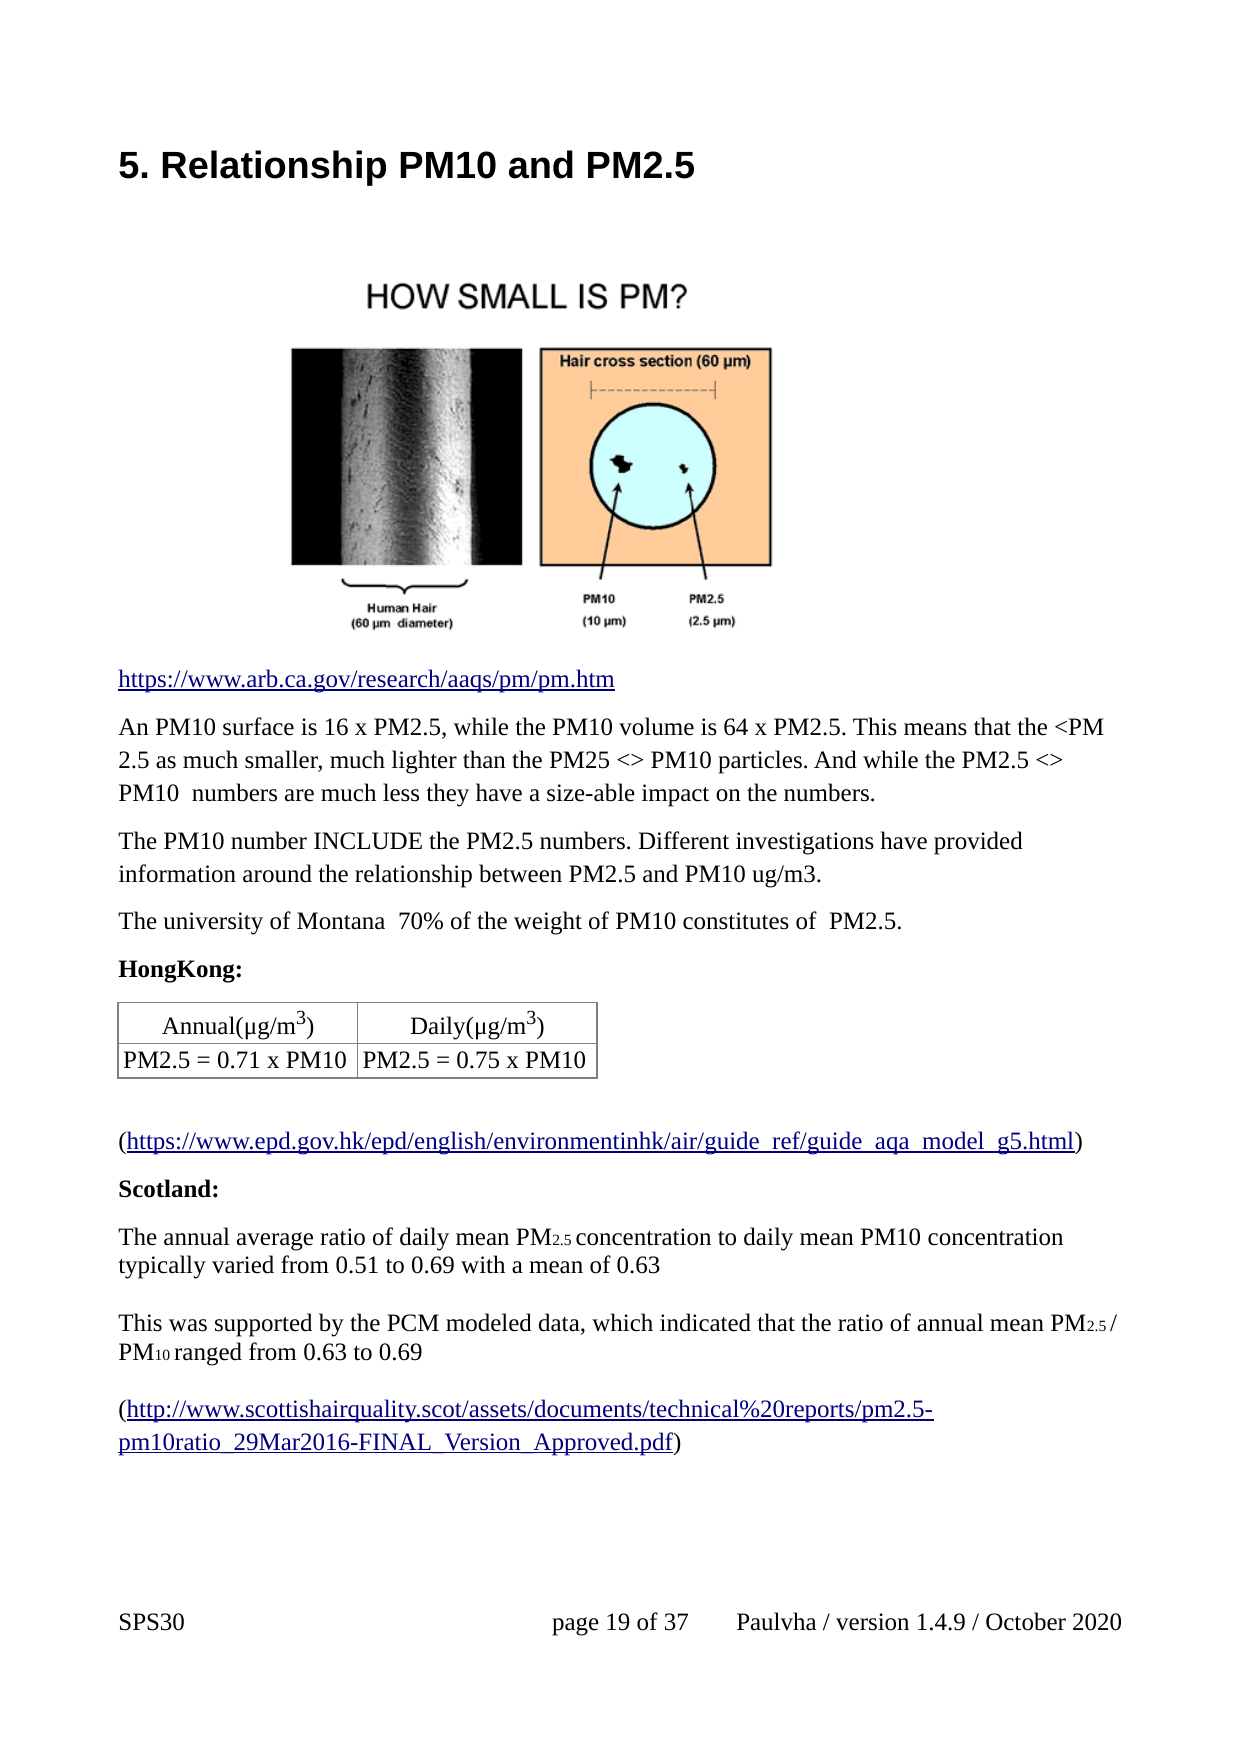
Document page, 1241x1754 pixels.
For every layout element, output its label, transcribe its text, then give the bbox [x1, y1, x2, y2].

text The annual average ratio of daily mean PM2.5 concentration to daily mean PM10 concentration typically varied from 0.51 to 0.69 with a mean of 0.63 [118, 1222, 1122, 1279]
text The PM10 number INCLUDE the PM2.5 numbers. Different investigations have provided information around the relationship between PM2.5 and PM10 ug/m3. [118, 826, 1122, 887]
text This was supported by the PCM modeled data, which indicated that the ratio of annual mean PM2.5 / PM10 ranged from 0.63 to 0.69 [118, 1308, 1122, 1365]
subtitle 5. Relationship PM10 and PM2.5 [118, 143, 1122, 187]
table_cell PM2.5 = 0.71 x PM10 [119, 1044, 357, 1077]
text The university of Montana 70% of the weight of PM10 constitutes of PM2.5. [118, 906, 1122, 935]
table_header Daily(μg/m3) [358, 1003, 596, 1042]
text (http://www.scottishairquality.scot/assets/documents/technical%20reports/pm2.5-pm10ratio_29Mar2016-FINAL_Version_Approved.pdf) [118, 1394, 1122, 1456]
table_cell PM2.5 = 0.75 x PM10 [358, 1044, 596, 1077]
text (https://www.epd.gov.hk/epd/english/environmentinhk/air/guide_ref/guide_aqa_model_g5.html) [118, 1126, 1122, 1155]
text https://www.arb.ca.gov/research/aaqs/pm/pm.htm [118, 247, 1122, 693]
table_header Annual(μg/m3) [119, 1003, 357, 1042]
text HongKong: [118, 954, 1122, 983]
text Scotland: [118, 1174, 1122, 1203]
text An PM10 surface is 16 x PM2.5, while the PM10 volume is 64 x PM2.5. This means that the <PM 2.5 as much smaller, much lighter than the PM25 <> PM10 particles. And while the PM2.5 <> PM10 numbers are much less they have a size-able impact on the numbers. [118, 712, 1122, 807]
picture [251, 247, 802, 661]
